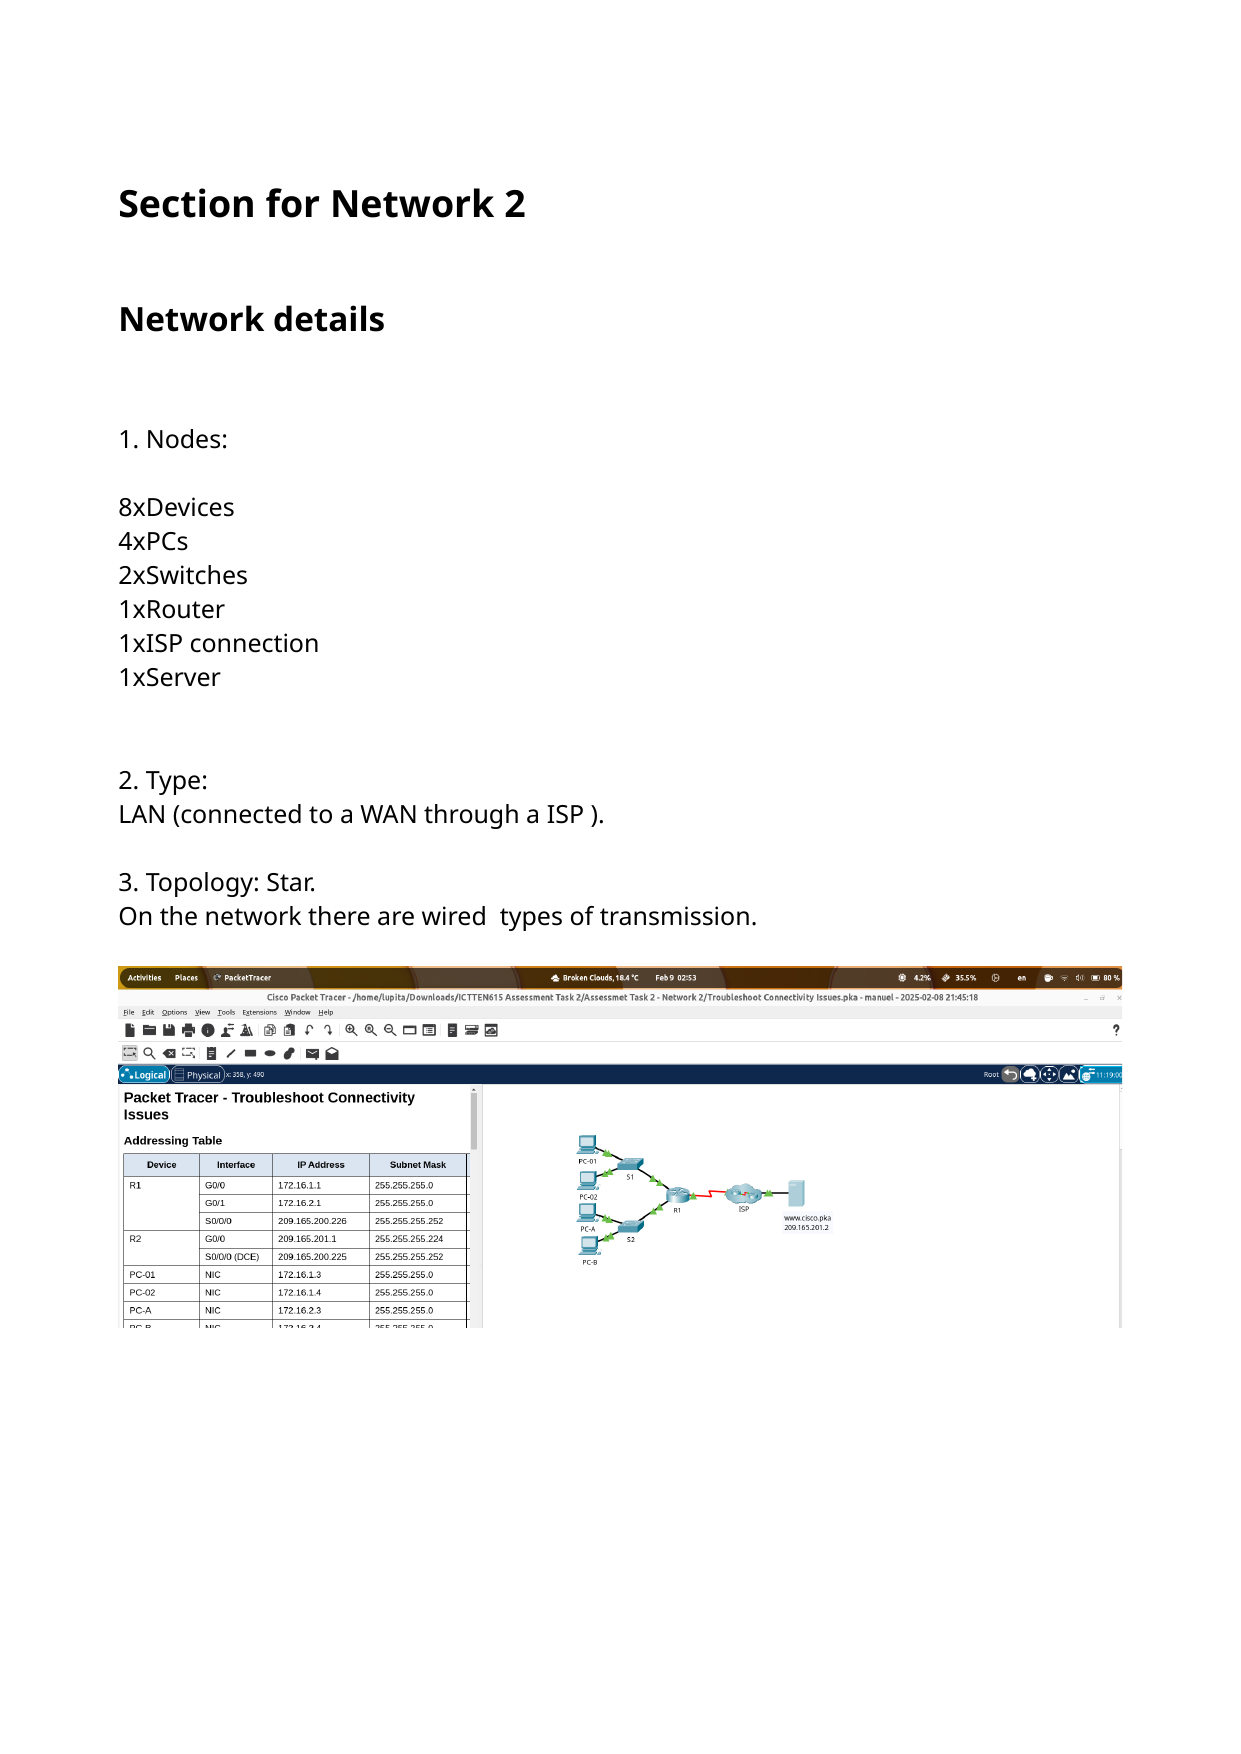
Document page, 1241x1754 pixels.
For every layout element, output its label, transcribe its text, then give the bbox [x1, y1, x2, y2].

text 2xSwitches [118, 558, 1122, 592]
text 1xServer [118, 660, 1122, 694]
text 4xPCs [118, 524, 1122, 558]
subtitle Network details [118, 296, 1122, 341]
text 1xRouter [118, 592, 1122, 626]
picture [1083, 1073, 1090, 1080]
text LAN (connected to a WAN through a ISP ). [118, 796, 1122, 830]
text 1xISP connection [118, 626, 1122, 660]
text On the network there are wired types of transmission. [118, 898, 1122, 933]
text 2. Type: [118, 762, 1122, 796]
text 3. Topology: Star. [118, 864, 1122, 898]
subtitle Section for Network 2 [118, 177, 1122, 228]
text 8xDevices [118, 490, 1122, 524]
picture [118, 966, 1123, 1328]
text 1. Nodes: [118, 422, 1122, 456]
